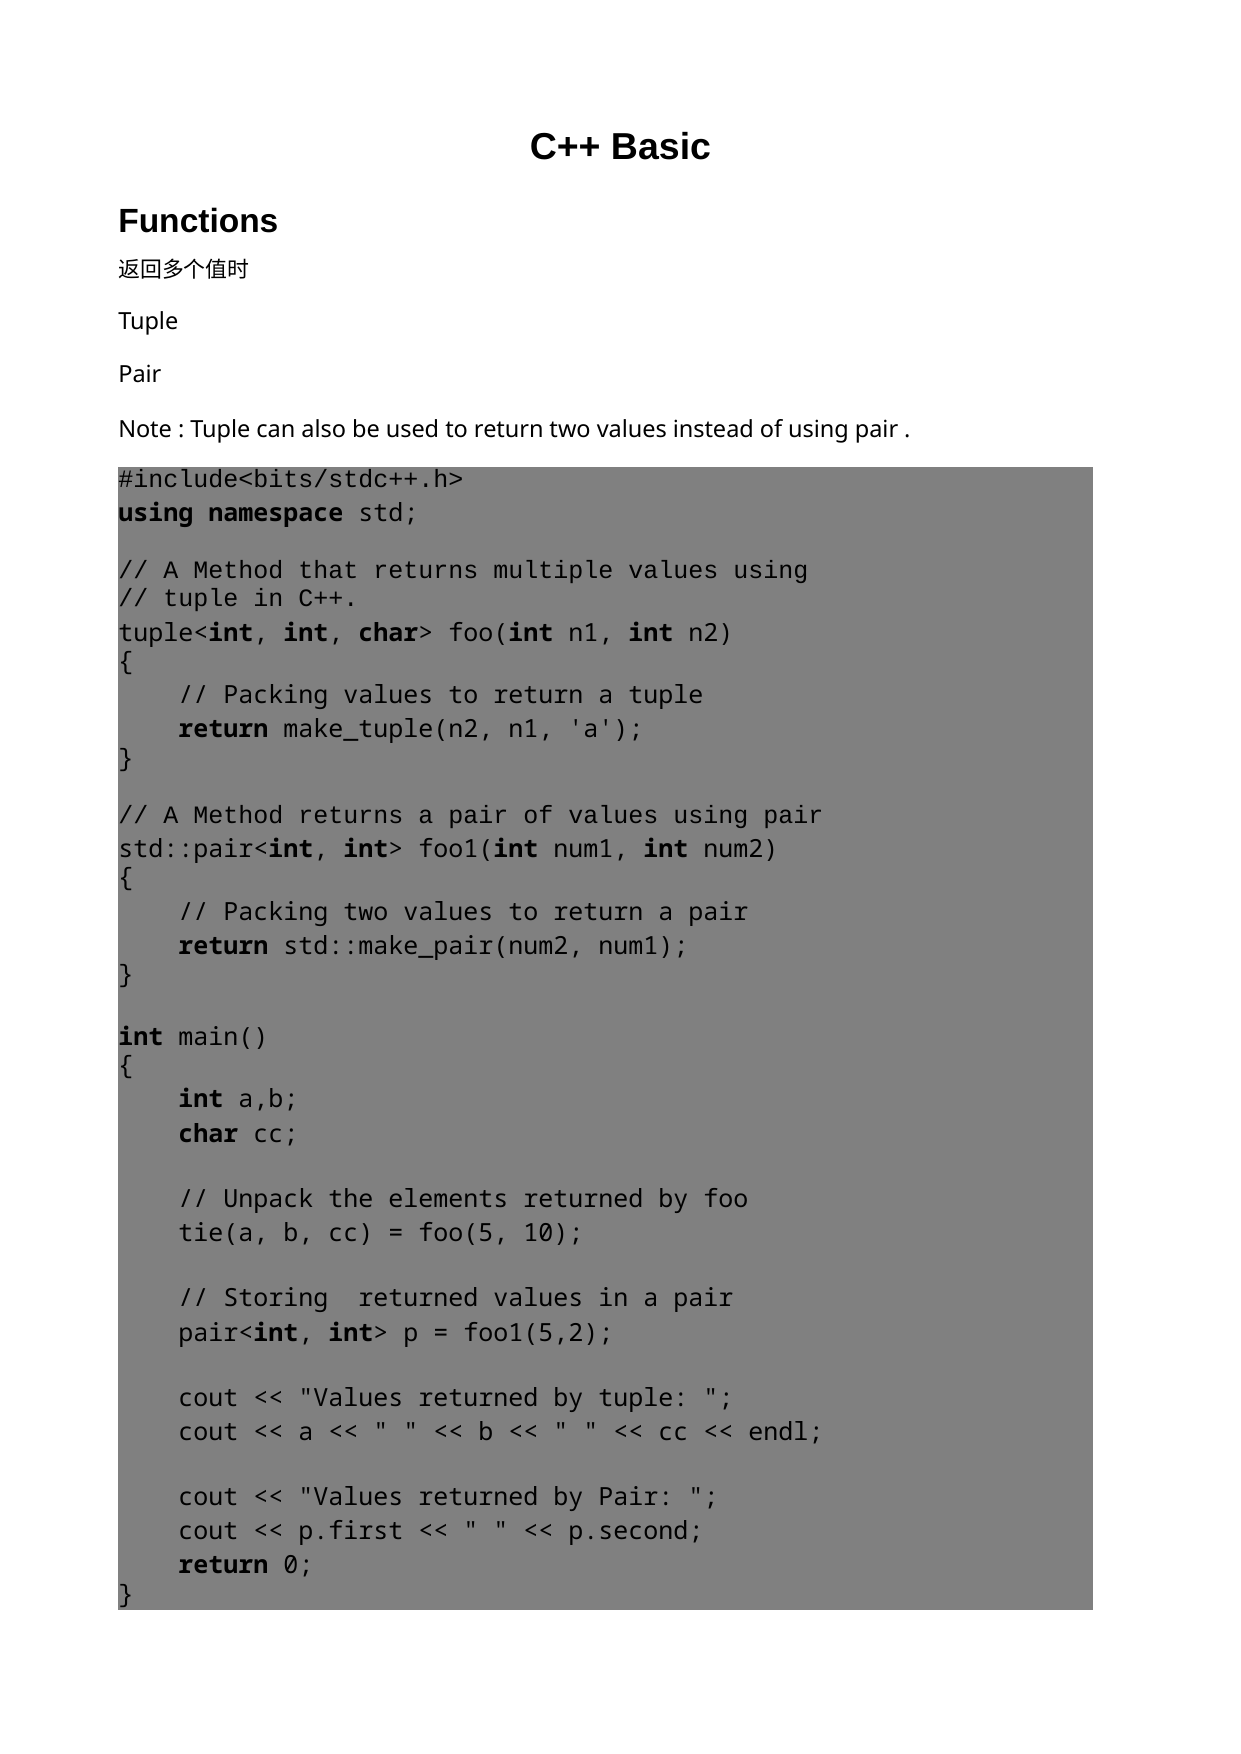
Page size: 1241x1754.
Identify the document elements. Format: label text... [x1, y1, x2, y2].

text Pair [118, 357, 1122, 389]
subtitle Functions [118, 201, 1122, 239]
text Tuple [118, 304, 1122, 336]
text Note : Tuple can also be used to return two values instead of using pair . [118, 412, 1122, 444]
subtitle C++ Basic [118, 124, 1122, 167]
text 返回多个值时 [118, 252, 1122, 284]
